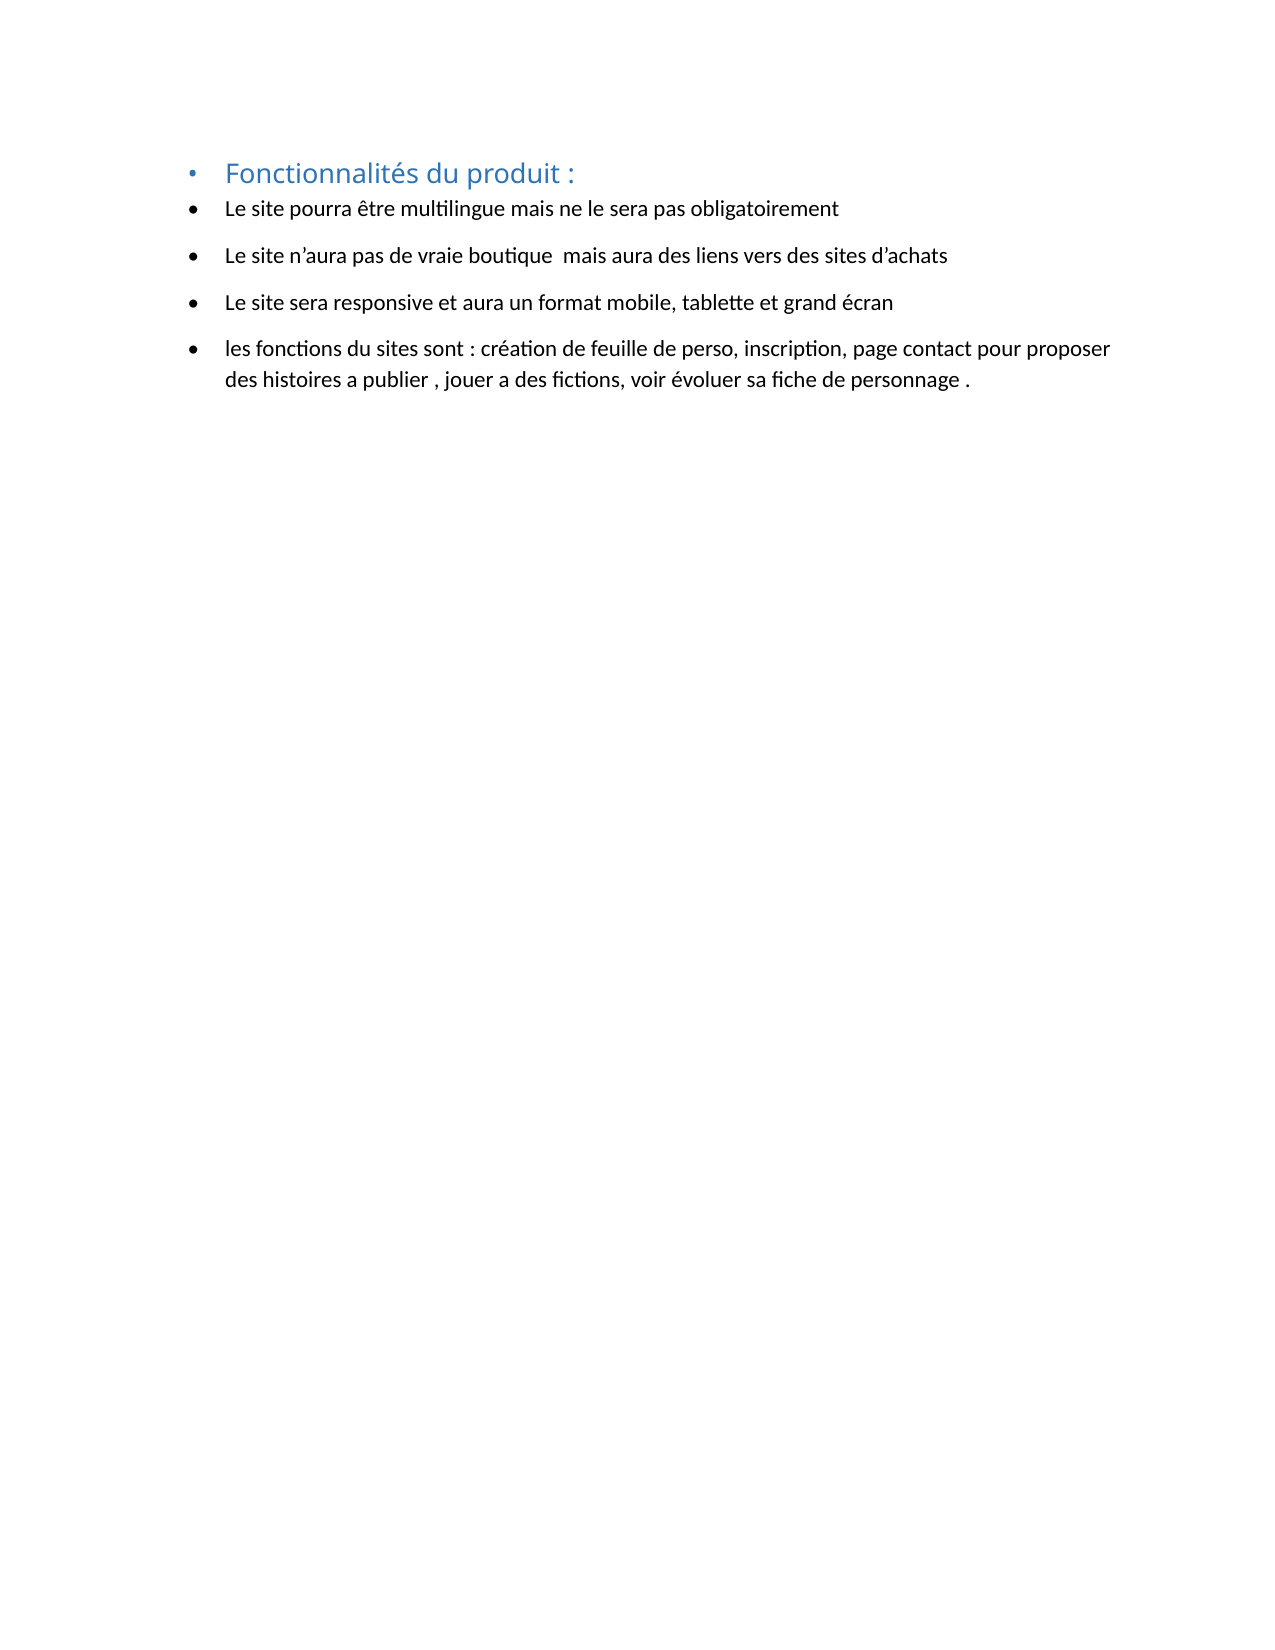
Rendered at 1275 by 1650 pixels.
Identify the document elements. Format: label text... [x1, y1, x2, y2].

list Le site pourra être multilingue mais ne le sera pas obligatoirement [187, 194, 1125, 222]
list Fonctionnalités du produit : [187, 154, 1125, 191]
list Le site n’aura pas de vraie boutique mais aura des liens vers des sites d’achats [187, 241, 1125, 269]
list les fonctions du sites sont : création de feuille de perso, inscription, page contact pour proposer des histoires a publier , jouer a des fictions, voir évoluer sa fiche de personnage . [187, 334, 1125, 393]
list Le site sera responsive et aura un format mobile, tablette et grand écran [187, 288, 1125, 316]
